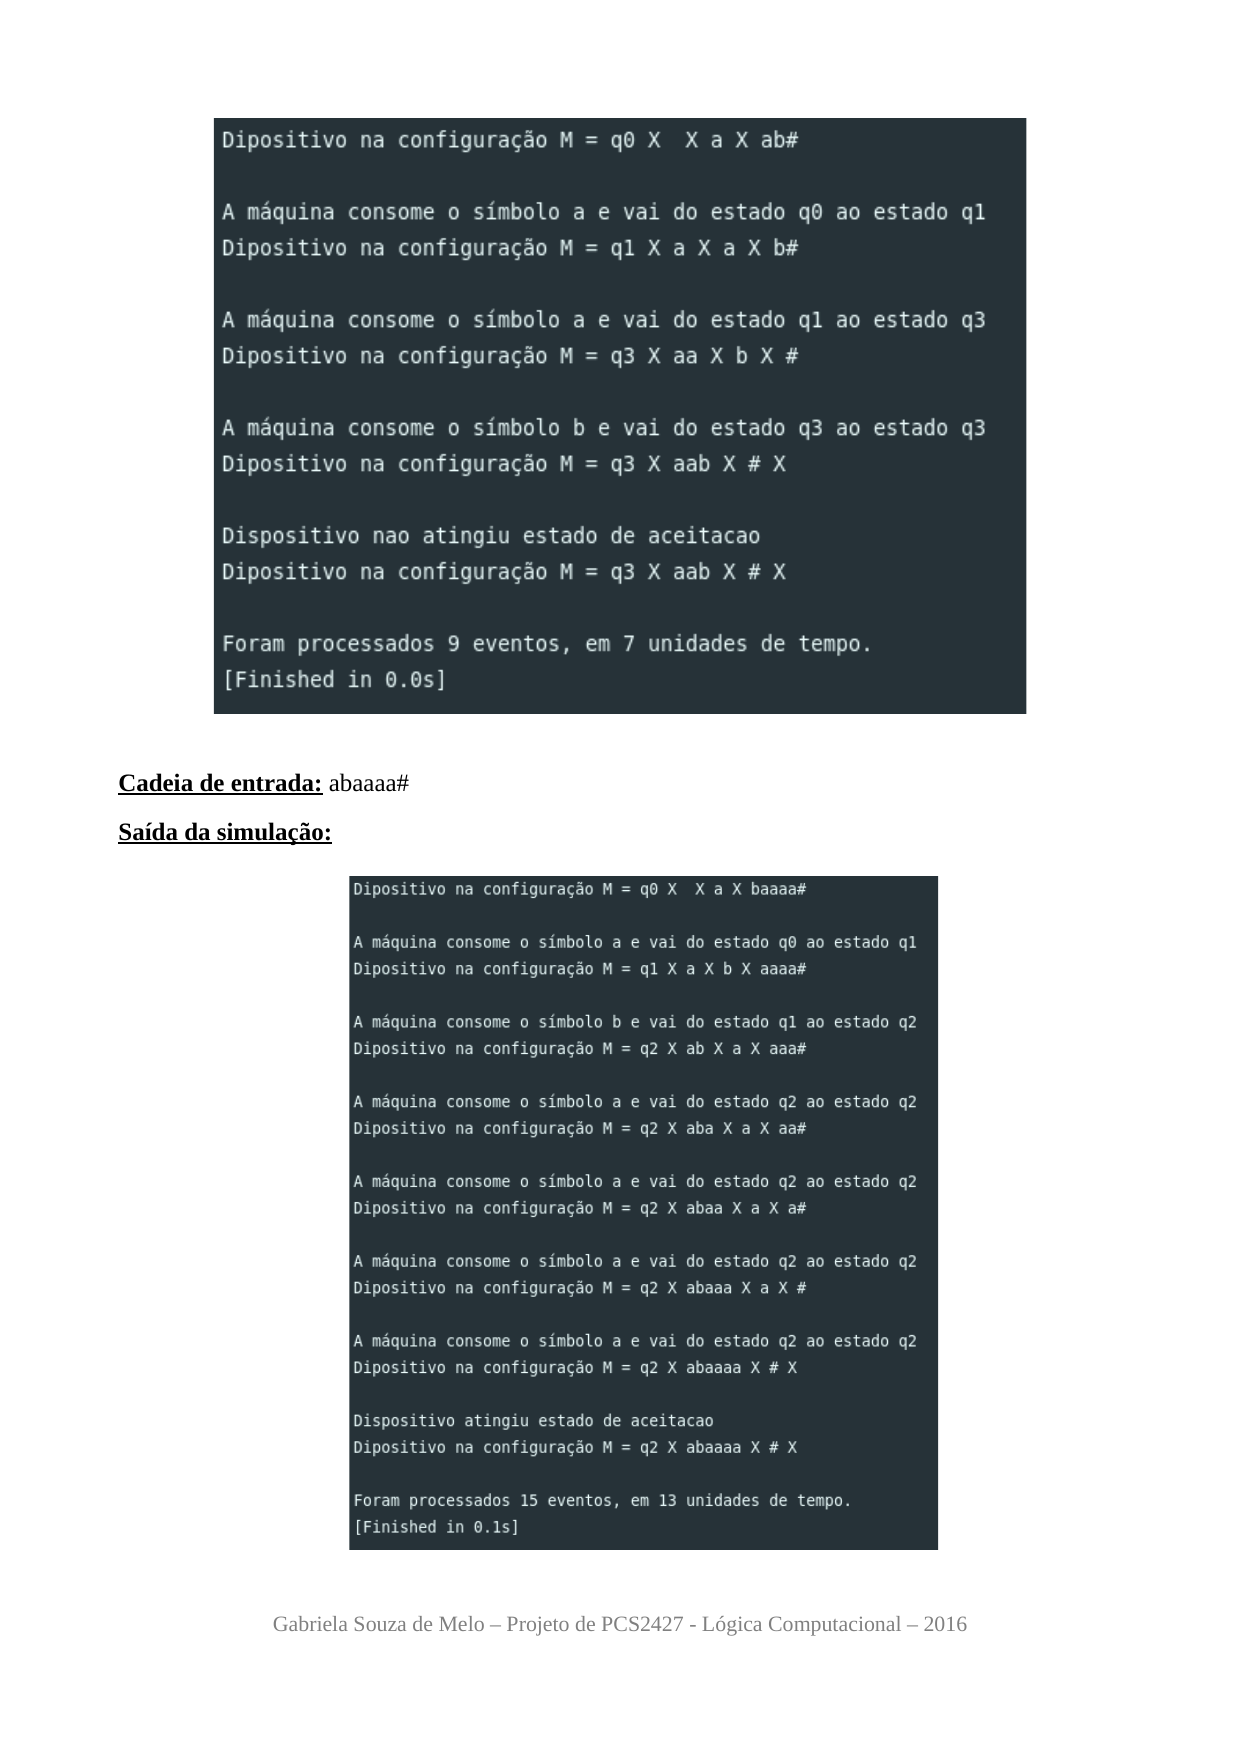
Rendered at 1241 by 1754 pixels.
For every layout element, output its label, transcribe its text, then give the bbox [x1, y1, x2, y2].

picture [349, 876, 939, 1550]
text Cadeia de entrada: abaaaa# [118, 768, 1122, 797]
picture [213, 118, 1027, 714]
text Saída da simulação: [118, 817, 1122, 846]
